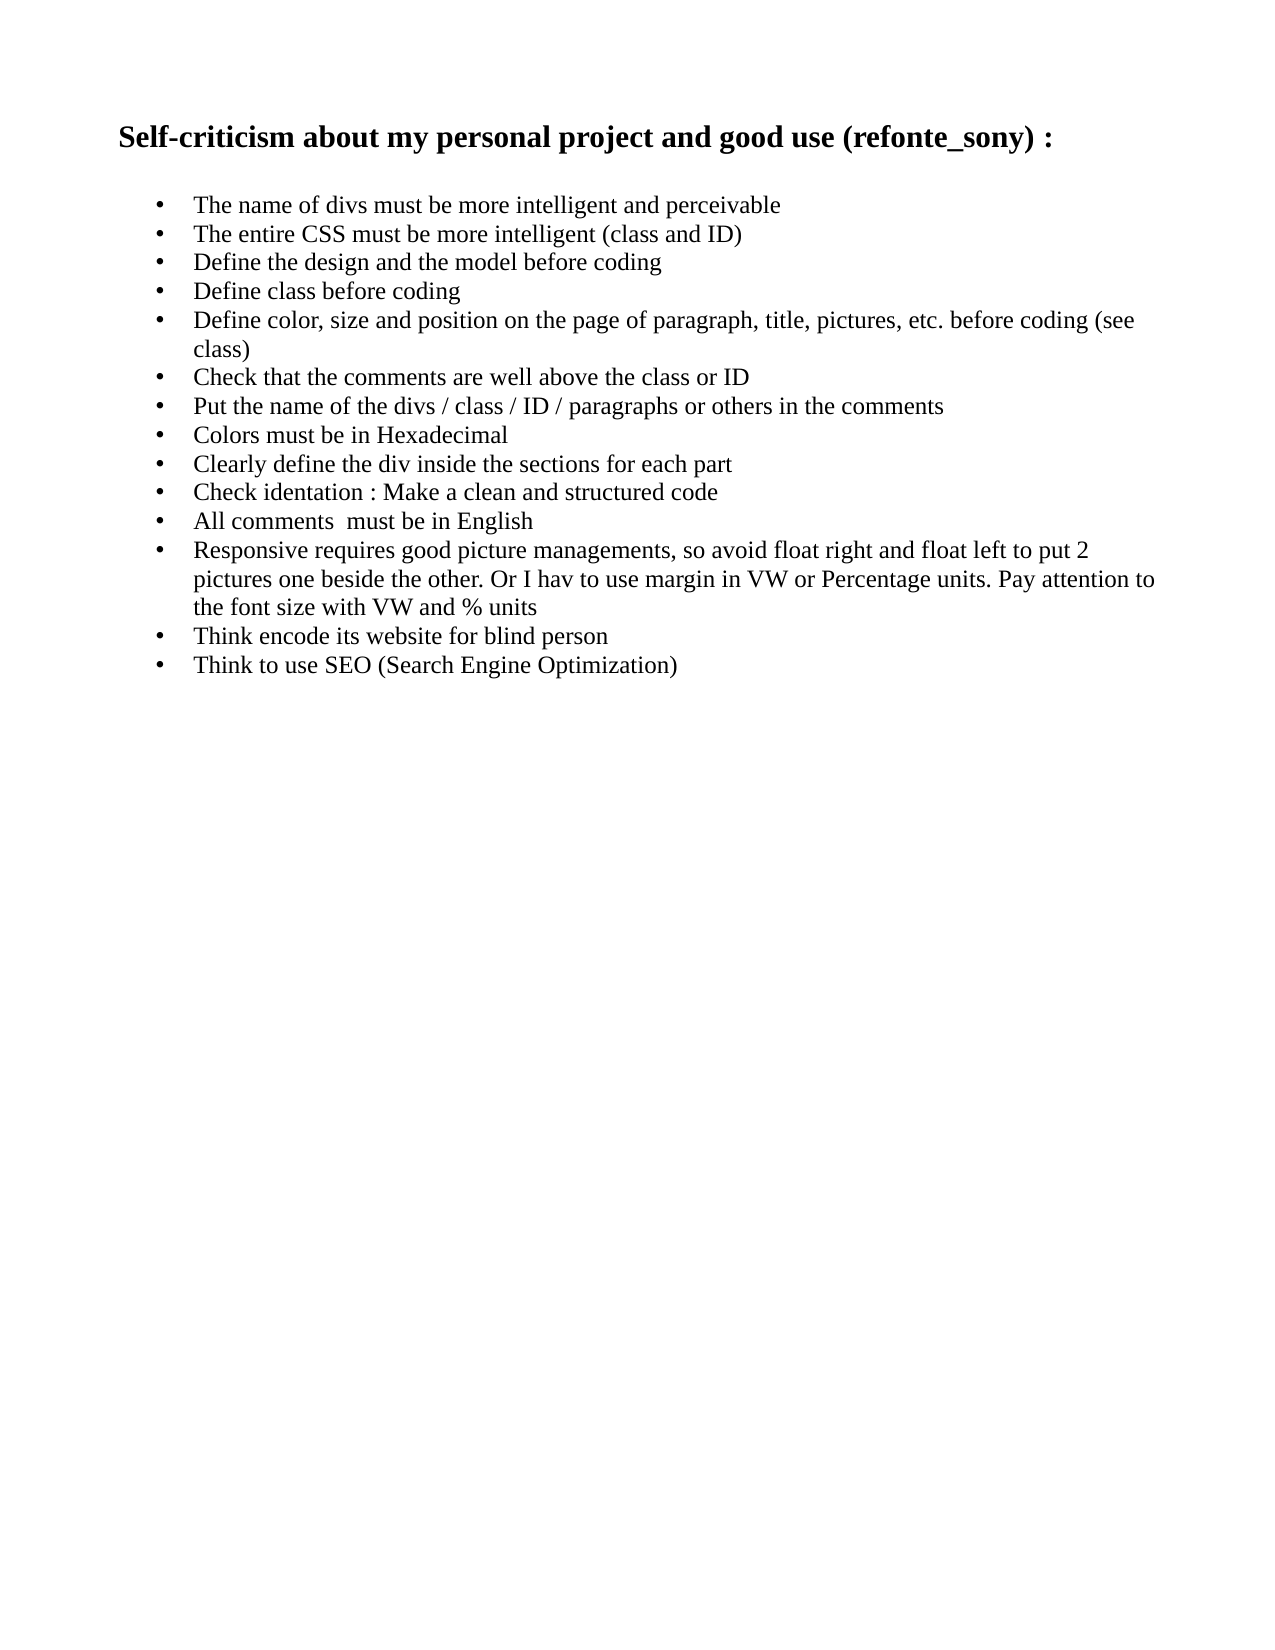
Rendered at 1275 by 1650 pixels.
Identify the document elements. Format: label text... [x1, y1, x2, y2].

list Colors must be in Hexadecimal [156, 420, 1157, 449]
list Define class before coding [156, 276, 1157, 305]
list Define the design and the model before coding [156, 247, 1157, 276]
text Self-criticism about my personal project and good use (refonte_sony) : [118, 118, 1157, 154]
list Think to use SEO (Search Engine Optimization) [156, 650, 1157, 679]
list Clearly define the div inside the sections for each part [156, 449, 1157, 477]
list Check identation : Make a clean and structured code [156, 477, 1157, 506]
list All comments must be in English [156, 506, 1157, 535]
list Define color, size and position on the page of paragraph, title, pictures, etc. before coding (see class) [156, 305, 1157, 362]
list Responsive requires good picture managements, so avoid float right and float left to put 2 pictures one beside the other. Or I hav to use margin in VW or Percentage units. Pay attention to the font size with VW and % units [156, 535, 1157, 621]
list The entire CSS must be more intelligent (class and ID) [156, 219, 1157, 247]
list Check that the comments are well above the class or ID [156, 362, 1157, 391]
list Think encode its website for blind person [156, 621, 1157, 650]
list Put the name of the divs / class / ID / paragraphs or others in the comments [156, 391, 1157, 420]
list The name of divs must be more intelligent and perceivable [156, 190, 1157, 219]
